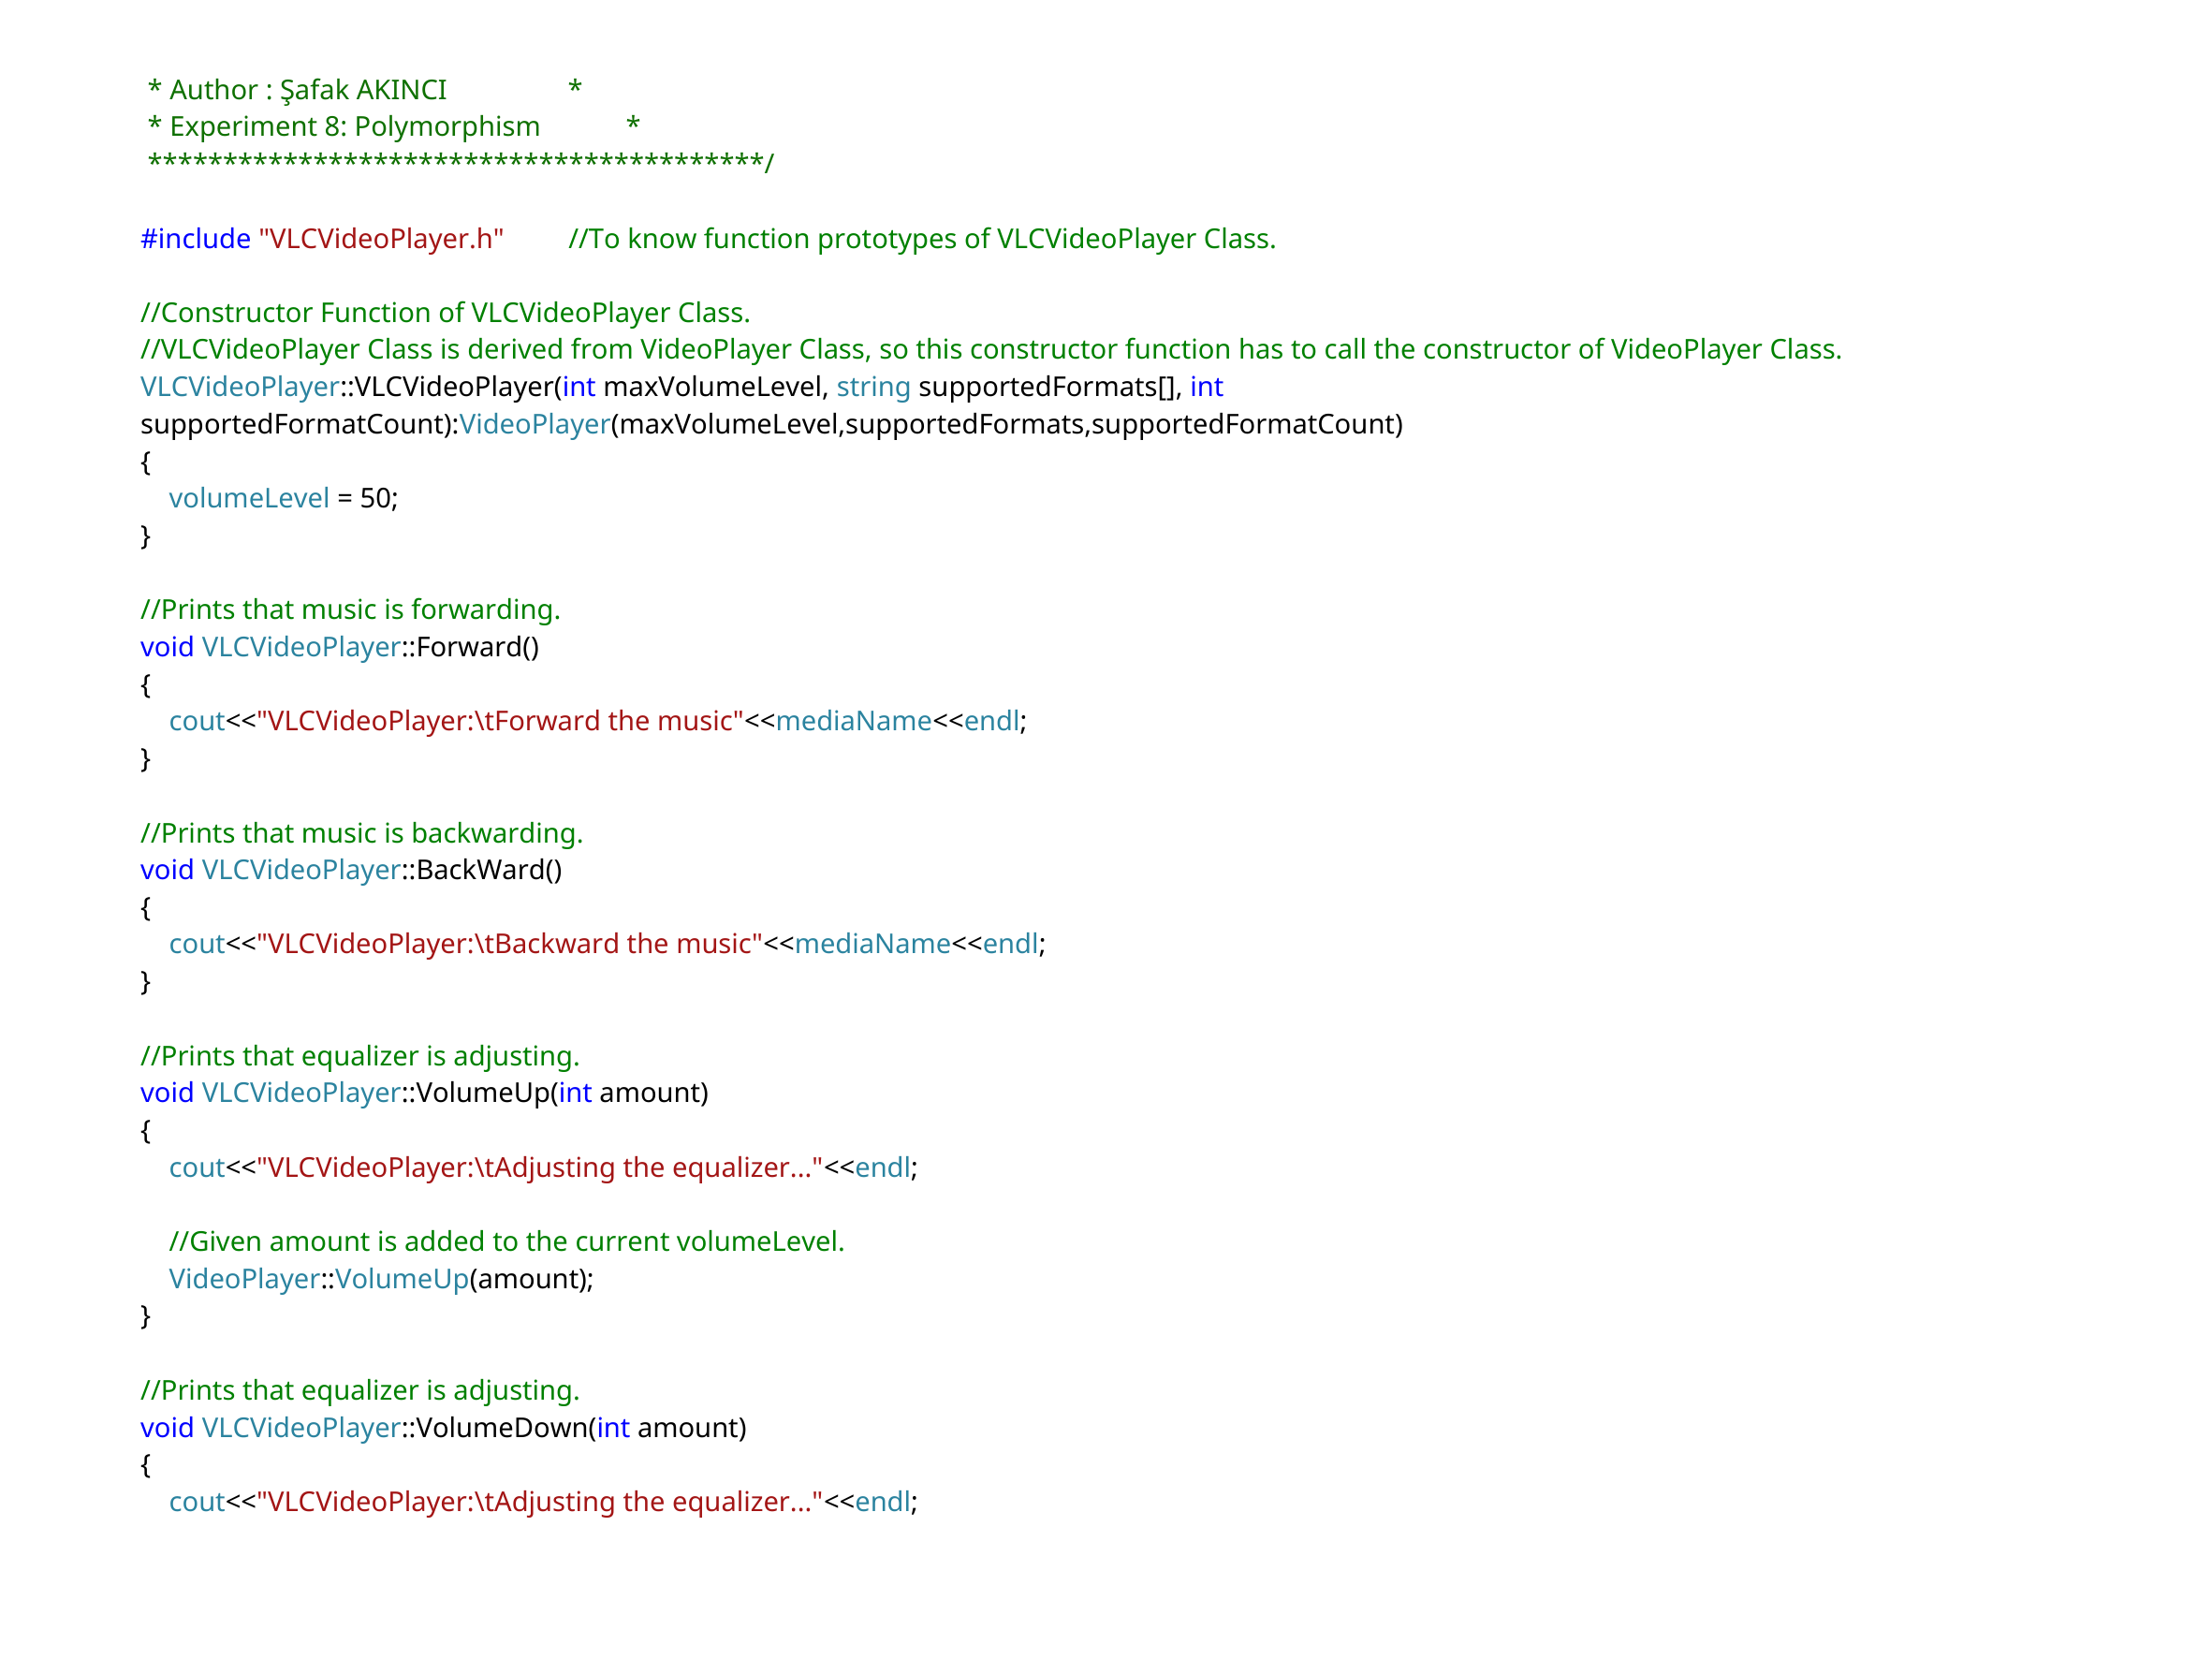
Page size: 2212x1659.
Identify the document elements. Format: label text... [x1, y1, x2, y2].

text //Constructor Function of VLCVideoPlayer Class. [140, 293, 2071, 330]
text *****************************************/ [140, 144, 2071, 182]
text * Experiment 8: Polymorphism * [140, 108, 2071, 144]
text } [140, 516, 2071, 553]
text } [140, 962, 2071, 999]
text { [140, 442, 2071, 479]
text cout<<"VLCVideoPlayer:\tAdjusting the equalizer..."<<endl; [140, 1148, 2071, 1185]
text //VLCVideoPlayer Class is derived from VideoPlayer Class, so this constructor function has to call the constructor of VideoPlayer Class. [140, 330, 2071, 367]
text } [140, 739, 2071, 776]
text void VLCVideoPlayer::VolumeDown(int amount) [140, 1408, 2071, 1445]
text cout<<"VLCVideoPlayer:\tAdjusting the equalizer..."<<endl; [140, 1482, 2071, 1520]
text cout<<"VLCVideoPlayer:\tForward the music"<<mediaName<<endl; [140, 702, 2071, 739]
text //Prints that equalizer is adjusting. [140, 1036, 2071, 1074]
text void VLCVideoPlayer::VolumeUp(int amount) [140, 1074, 2071, 1110]
text * Author : Şafak AKINCI * [140, 70, 2071, 108]
text volumeLevel = 50; [140, 479, 2071, 516]
text { [140, 1110, 2071, 1148]
text //Prints that music is forwarding. [140, 591, 2071, 627]
text } [140, 1297, 2071, 1333]
text { [140, 1445, 2071, 1482]
text { [140, 665, 2071, 702]
text #include "VLCVideoPlayer.h" //To know function prototypes of VLCVideoPlayer Class. [140, 219, 2071, 256]
text VLCVideoPlayer::VLCVideoPlayer(int maxVolumeLevel, string supportedFormats[], int supportedFormatCount):VideoPlayer(maxVolumeLevel,supportedFormats,supportedFormatCount) [140, 367, 2071, 442]
text cout<<"VLCVideoPlayer:\tBackward the music"<<mediaName<<endl; [140, 925, 2071, 962]
text void VLCVideoPlayer::BackWard() [140, 850, 2071, 888]
text //Given amount is added to the current volumeLevel. [140, 1222, 2071, 1259]
text //Prints that equalizer is adjusting. [140, 1371, 2071, 1408]
text VideoPlayer::VolumeUp(amount); [140, 1259, 2071, 1297]
text { [140, 888, 2071, 925]
text void VLCVideoPlayer::Forward() [140, 627, 2071, 665]
text //Prints that music is backwarding. [140, 814, 2071, 850]
